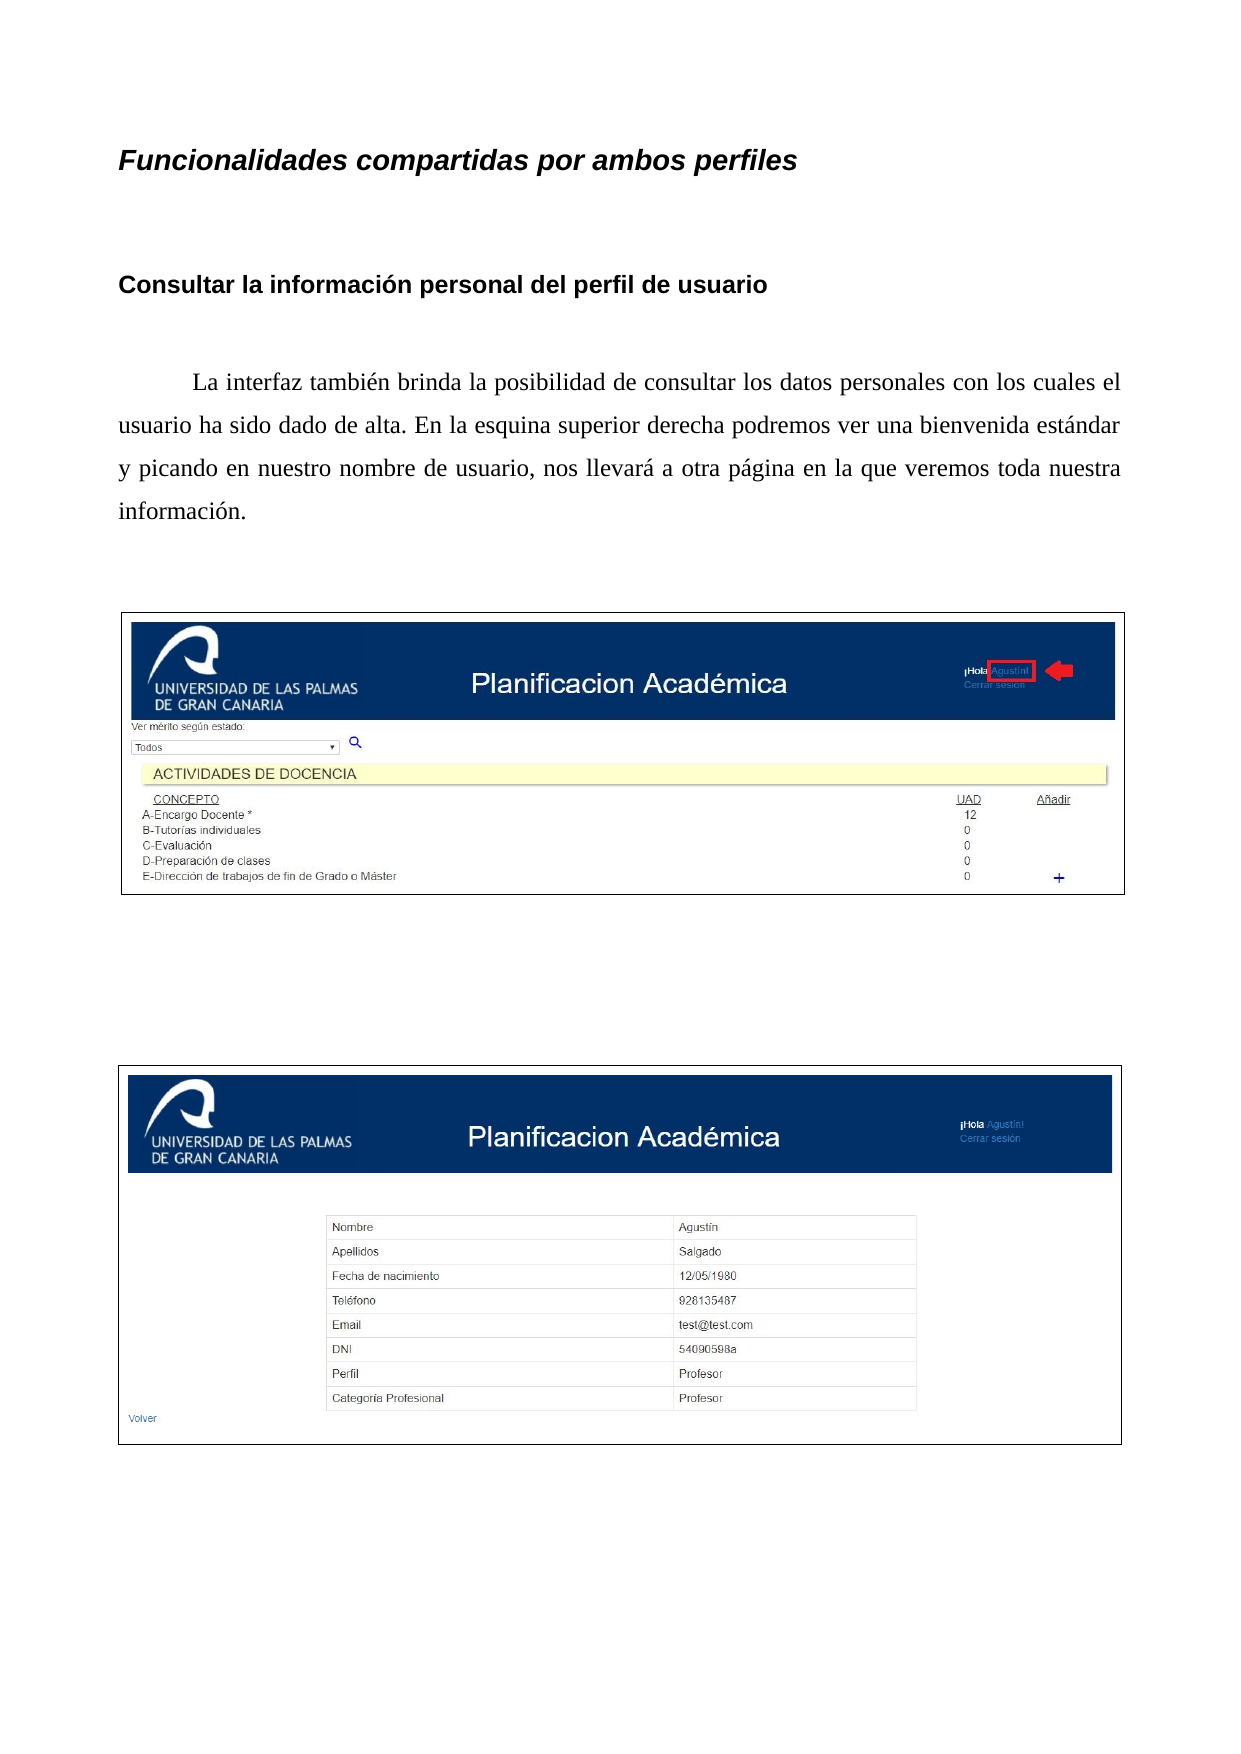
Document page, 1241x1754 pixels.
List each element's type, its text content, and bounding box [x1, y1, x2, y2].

picture [131, 622, 1116, 886]
picture [128, 1075, 1113, 1436]
subtitle Consultar la información personal del perfil de usuario [118, 270, 1122, 298]
subtitle Funcionalidades compartidas por ambos perfiles [118, 143, 1122, 177]
text La interfaz también brinda la posibilidad de consultar los datos personales con los cuales el usuario ha sido dado de alta. En la esquina superior derecha podremos ver una bienvenida estándar y picando en nuestro nombre de usuario, nos llevará a otra página en la que veremos toda nuestra información. [118, 367, 1122, 525]
